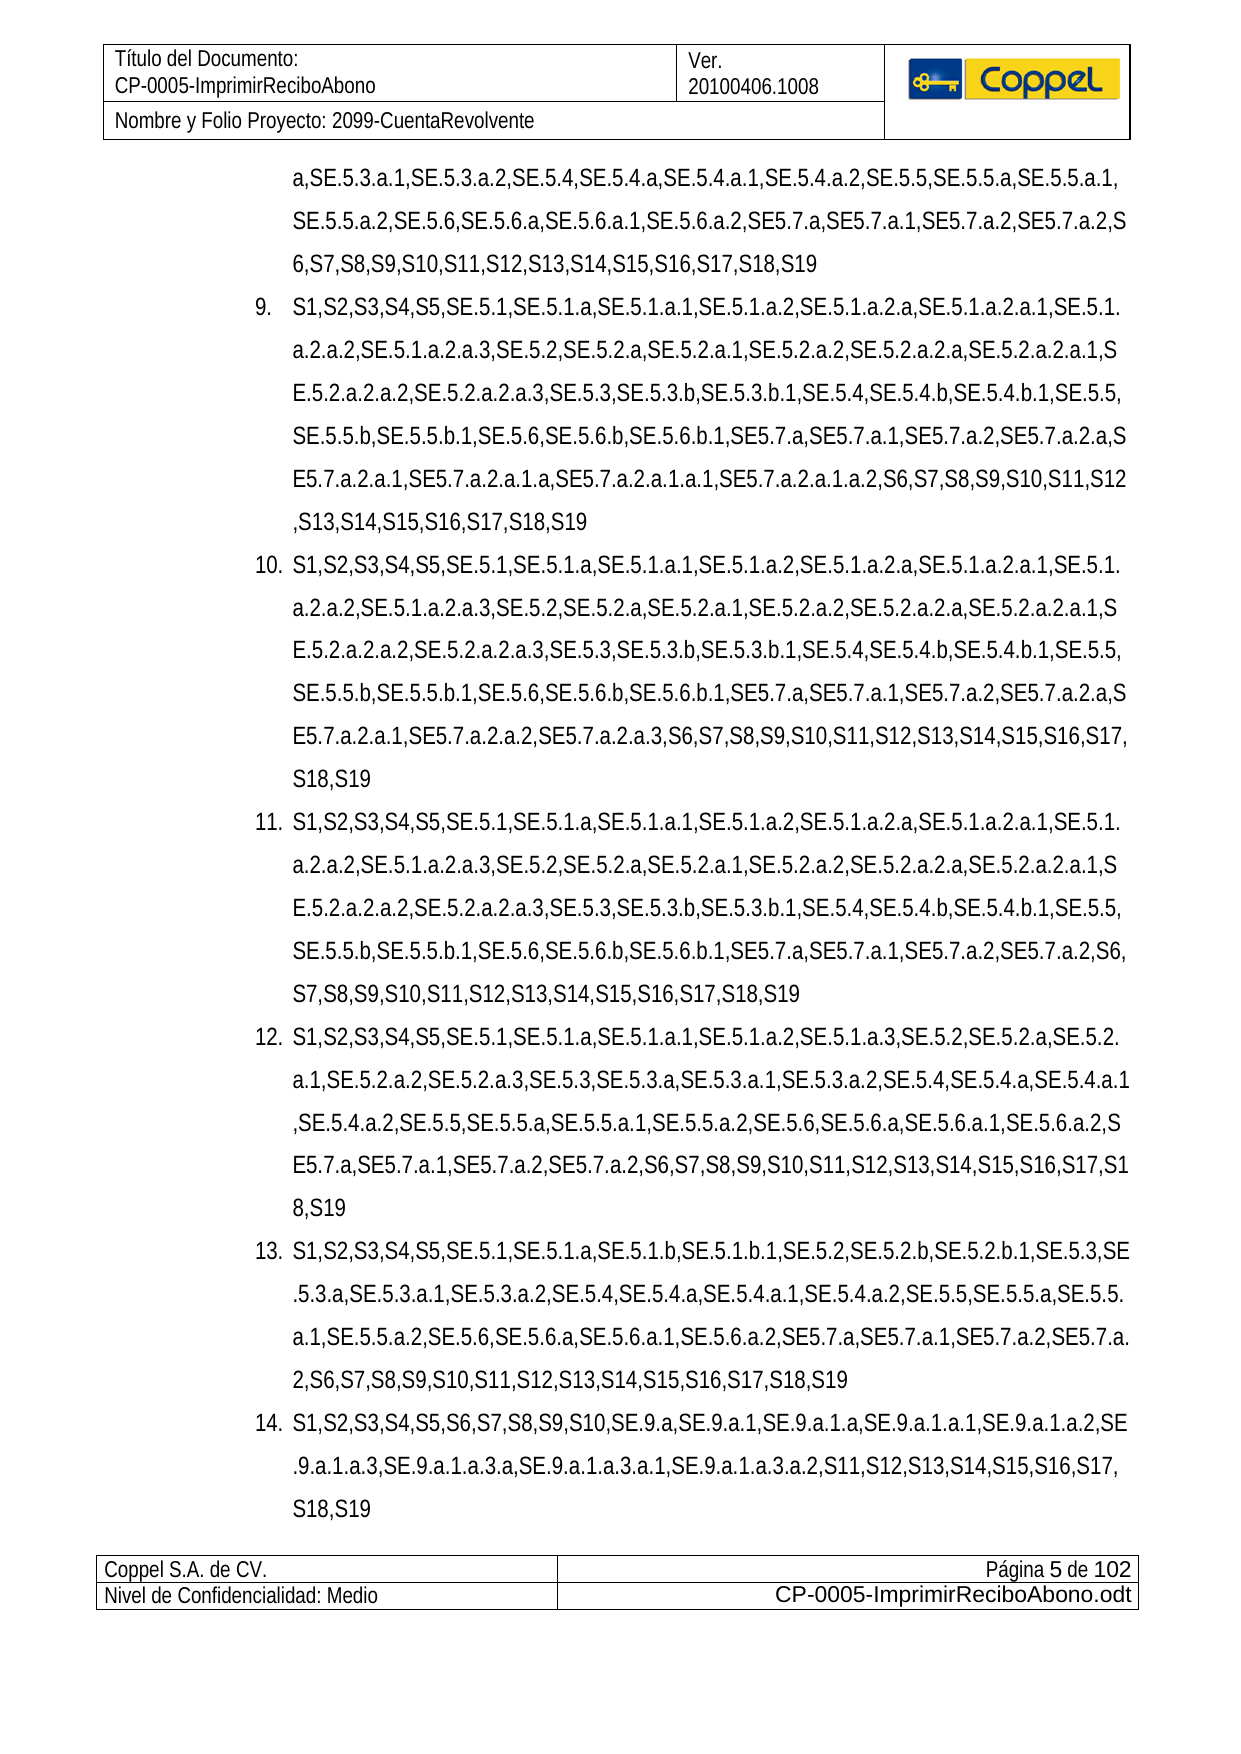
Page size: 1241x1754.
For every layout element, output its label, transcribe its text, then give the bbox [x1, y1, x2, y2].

list a,SE.5.3.a.1,SE.5.3.a.2,SE.5.4,SE.5.4.a,SE.5.4.a.1,SE.5.4.a.2,SE.5.5,SE.5.5.a,SE.5.5.a.1,SE.5.5.a.2,SE.5.6,SE.5.6.a,SE.5.6.a.1,SE.5.6.a.2,SE5.7.a,SE5.7.a.1,SE5.7.a.2,SE5.7.a.2,S6,S7,S8,S9,S10,S11,S12,S13,S14,S15,S16,S17,S18,S19 [255, 163, 1131, 278]
list S1,S2,S3,S4,S5,SE.5.1,SE.5.1.a,SE.5.1.a.1,SE.5.1.a.2,SE.5.1.a.2.a,SE.5.1.a.2.a.1,SE.5.1.a.2.a.2,SE.5.1.a.2.a.3,SE.5.2,SE.5.2.a,SE.5.2.a.1,SE.5.2.a.2,SE.5.2.a.2.a,SE.5.2.a.2.a.1,SE.5.2.a.2.a.2,SE.5.2.a.2.a.3,SE.5.3,SE.5.3.b,SE.5.3.b.1,SE.5.4,SE.5.4.b,SE.5.4.b.1,SE.5.5,SE.5.5.b,SE.5.5.b.1,SE.5.6,SE.5.6.b,SE.5.6.b.1,SE5.7.a,SE5.7.a.1,SE5.7.a.2,SE5.7.a.2.a,SE5.7.a.2.a.1,SE5.7.a.2.a.1.a,SE5.7.a.2.a.1.a.1,SE5.7.a.2.a.1.a.2,S6,S7,S8,S9,S10,S11,S12,S13,S14,S15,S16,S17,S18,S19 [255, 292, 1131, 535]
list S1,S2,S3,S4,S5,S6,S7,S8,S9,S10,SE.9.a,SE.9.a.1,SE.9.a.1.a,SE.9.a.1.a.1,SE.9.a.1.a.2,SE.9.a.1.a.3,SE.9.a.1.a.3.a,SE.9.a.1.a.3.a.1,SE.9.a.1.a.3.a.2,S11,S12,S13,S14,S15,S16,S17,S18,S19 [255, 1408, 1131, 1522]
list S1,S2,S3,S4,S5,SE.5.1,SE.5.1.a,SE.5.1.a.1,SE.5.1.a.2,SE.5.1.a.2.a,SE.5.1.a.2.a.1,SE.5.1.a.2.a.2,SE.5.1.a.2.a.3,SE.5.2,SE.5.2.a,SE.5.2.a.1,SE.5.2.a.2,SE.5.2.a.2.a,SE.5.2.a.2.a.1,SE.5.2.a.2.a.2,SE.5.2.a.2.a.3,SE.5.3,SE.5.3.b,SE.5.3.b.1,SE.5.4,SE.5.4.b,SE.5.4.b.1,SE.5.5,SE.5.5.b,SE.5.5.b.1,SE.5.6,SE.5.6.b,SE.5.6.b.1,SE5.7.a,SE5.7.a.1,SE5.7.a.2,SE5.7.a.2,S6,S7,S8,S9,S10,S11,S12,S13,S14,S15,S16,S17,S18,S19 [255, 807, 1131, 1007]
list S1,S2,S3,S4,S5,SE.5.1,SE.5.1.a,SE.5.1.b,SE.5.1.b.1,SE.5.2,SE.5.2.b,SE.5.2.b.1,SE.5.3,SE.5.3.a,SE.5.3.a.1,SE.5.3.a.2,SE.5.4,SE.5.4.a,SE.5.4.a.1,SE.5.4.a.2,SE.5.5,SE.5.5.a,SE.5.5.a.1,SE.5.5.a.2,SE.5.6,SE.5.6.a,SE.5.6.a.1,SE.5.6.a.2,SE5.7.a,SE5.7.a.1,SE5.7.a.2,SE5.7.a.2,S6,S7,S8,S9,S10,S11,S12,S13,S14,S15,S16,S17,S18,S19 [255, 1236, 1131, 1394]
list S1,S2,S3,S4,S5,SE.5.1,SE.5.1.a,SE.5.1.a.1,SE.5.1.a.2,SE.5.1.a.3,SE.5.2,SE.5.2.a,SE.5.2.a.1,SE.5.2.a.2,SE.5.2.a.3,SE.5.3,SE.5.3.a,SE.5.3.a.1,SE.5.3.a.2,SE.5.4,SE.5.4.a,SE.5.4.a.1,SE.5.4.a.2,SE.5.5,SE.5.5.a,SE.5.5.a.1,SE.5.5.a.2,SE.5.6,SE.5.6.a,SE.5.6.a.1,SE.5.6.a.2,SE5.7.a,SE5.7.a.1,SE5.7.a.2,SE5.7.a.2,S6,S7,S8,S9,S10,S11,S12,S13,S14,S15,S16,S17,S18,S19 [255, 1022, 1131, 1222]
list S1,S2,S3,S4,S5,SE.5.1,SE.5.1.a,SE.5.1.a.1,SE.5.1.a.2,SE.5.1.a.2.a,SE.5.1.a.2.a.1,SE.5.1.a.2.a.2,SE.5.1.a.2.a.3,SE.5.2,SE.5.2.a,SE.5.2.a.1,SE.5.2.a.2,SE.5.2.a.2.a,SE.5.2.a.2.a.1,SE.5.2.a.2.a.2,SE.5.2.a.2.a.3,SE.5.3,SE.5.3.b,SE.5.3.b.1,SE.5.4,SE.5.4.b,SE.5.4.b.1,SE.5.5,SE.5.5.b,SE.5.5.b.1,SE.5.6,SE.5.6.b,SE.5.6.b.1,SE5.7.a,SE5.7.a.1,SE5.7.a.2,SE5.7.a.2.a,SE5.7.a.2.a.1,SE5.7.a.2.a.2,SE5.7.a.2.a.3,S6,S7,S8,S9,S10,S11,S12,S13,S14,S15,S16,S17,S18,S19 [255, 549, 1131, 793]
